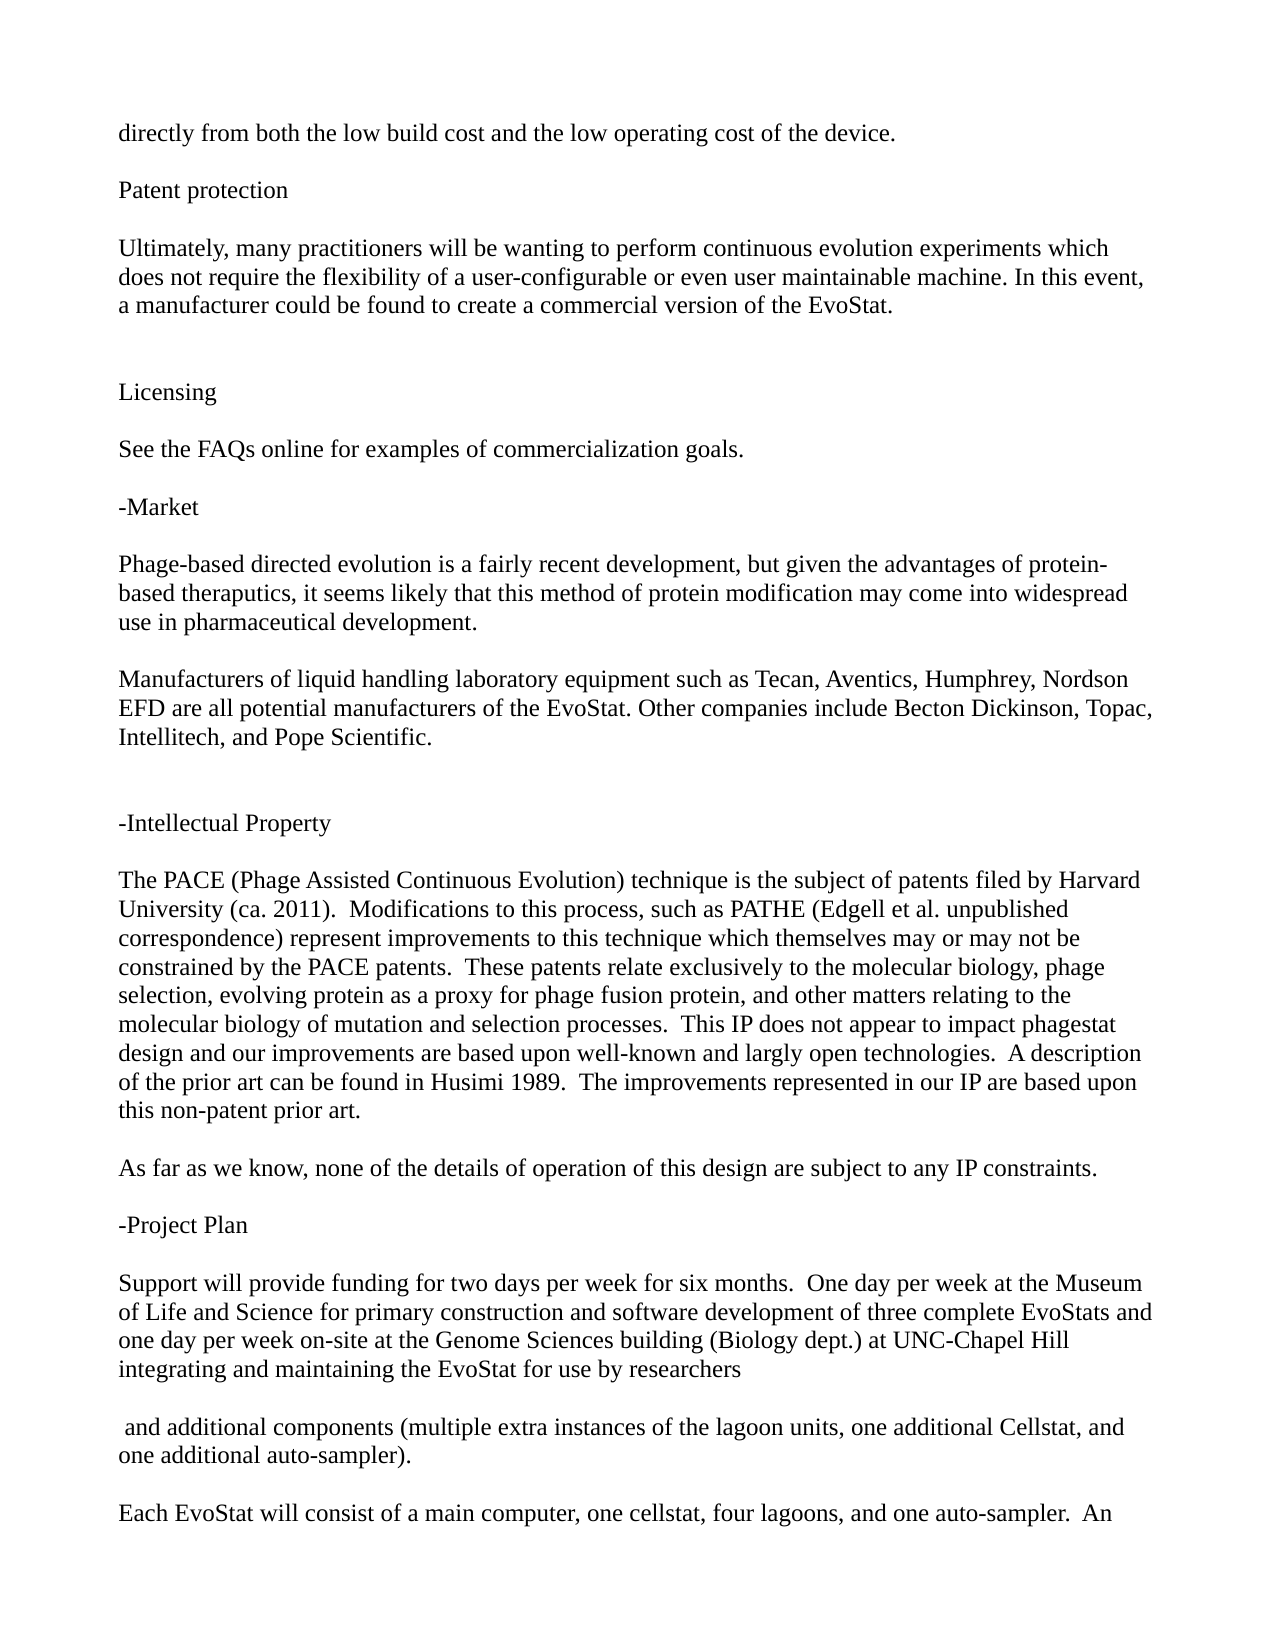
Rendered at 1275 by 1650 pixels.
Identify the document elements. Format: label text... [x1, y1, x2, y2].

text directly from both the low build cost and the low operating cost of the device. Patent protection Ultimately, many practitioners will be wanting to perform continuous evolution experiments which does not require the flexibility of a user-configurable or even user maintainable machine. In this event, a manufacturer could be found to create a commercial version of the EvoStat. Licensing See the FAQs online for examples of commercialization goals. -Market Phage-based directed evolution is a fairly recent development, but given the advantages of protein-based theraputics, it seems likely that this method of protein modification may come into widespread use in pharmaceutical development. Manufacturers of liquid handling laboratory equipment such as Tecan, Aventics, Humphrey, Nordson EFD are all potential manufacturers of the EvoStat. Other companies include Becton Dickinson, Topac, Intellitech, and Pope Scientific. -Intellectual Property The PACE (Phage Assisted Continuous Evolution) technique is the subject of patents filed by Harvard University (ca. 2011). Modifications to this process, such as PATHE (Edgell et al. unpublished correspondence) represent improvements to this technique which themselves may or may not be constrained by the PACE patents. These patents relate exclusively to the molecular biology, phage selection, evolving protein as a proxy for phage fusion protein, and other matters relating to the molecular biology of mutation and selection processes. This IP does not appear to impact phagestat design and our improvements are based upon well-known and largly open technologies. A description of the prior art can be found in Husimi 1989. The improvements represented in our IP are based upon this non-patent prior art. As far as we know, none of the details of operation of this design are subject to any IP constraints. -Project Plan Support will provide funding for two days per week for six months. One day per week at the Museum of Life and Science for primary construction and software development of three complete EvoStats and one day per week on-site at the Genome Sciences building (Biology dept.) at UNC-Chapel Hill integrating and maintaining the EvoStat for use by researchers and additional components (multiple extra instances of the lagoon units, one additional Cellstat, and one additional auto-sampler). Each EvoStat will consist of a main computer, one cellstat, four lagoons, and one auto-sampler. An [118, 118, 1157, 1527]
